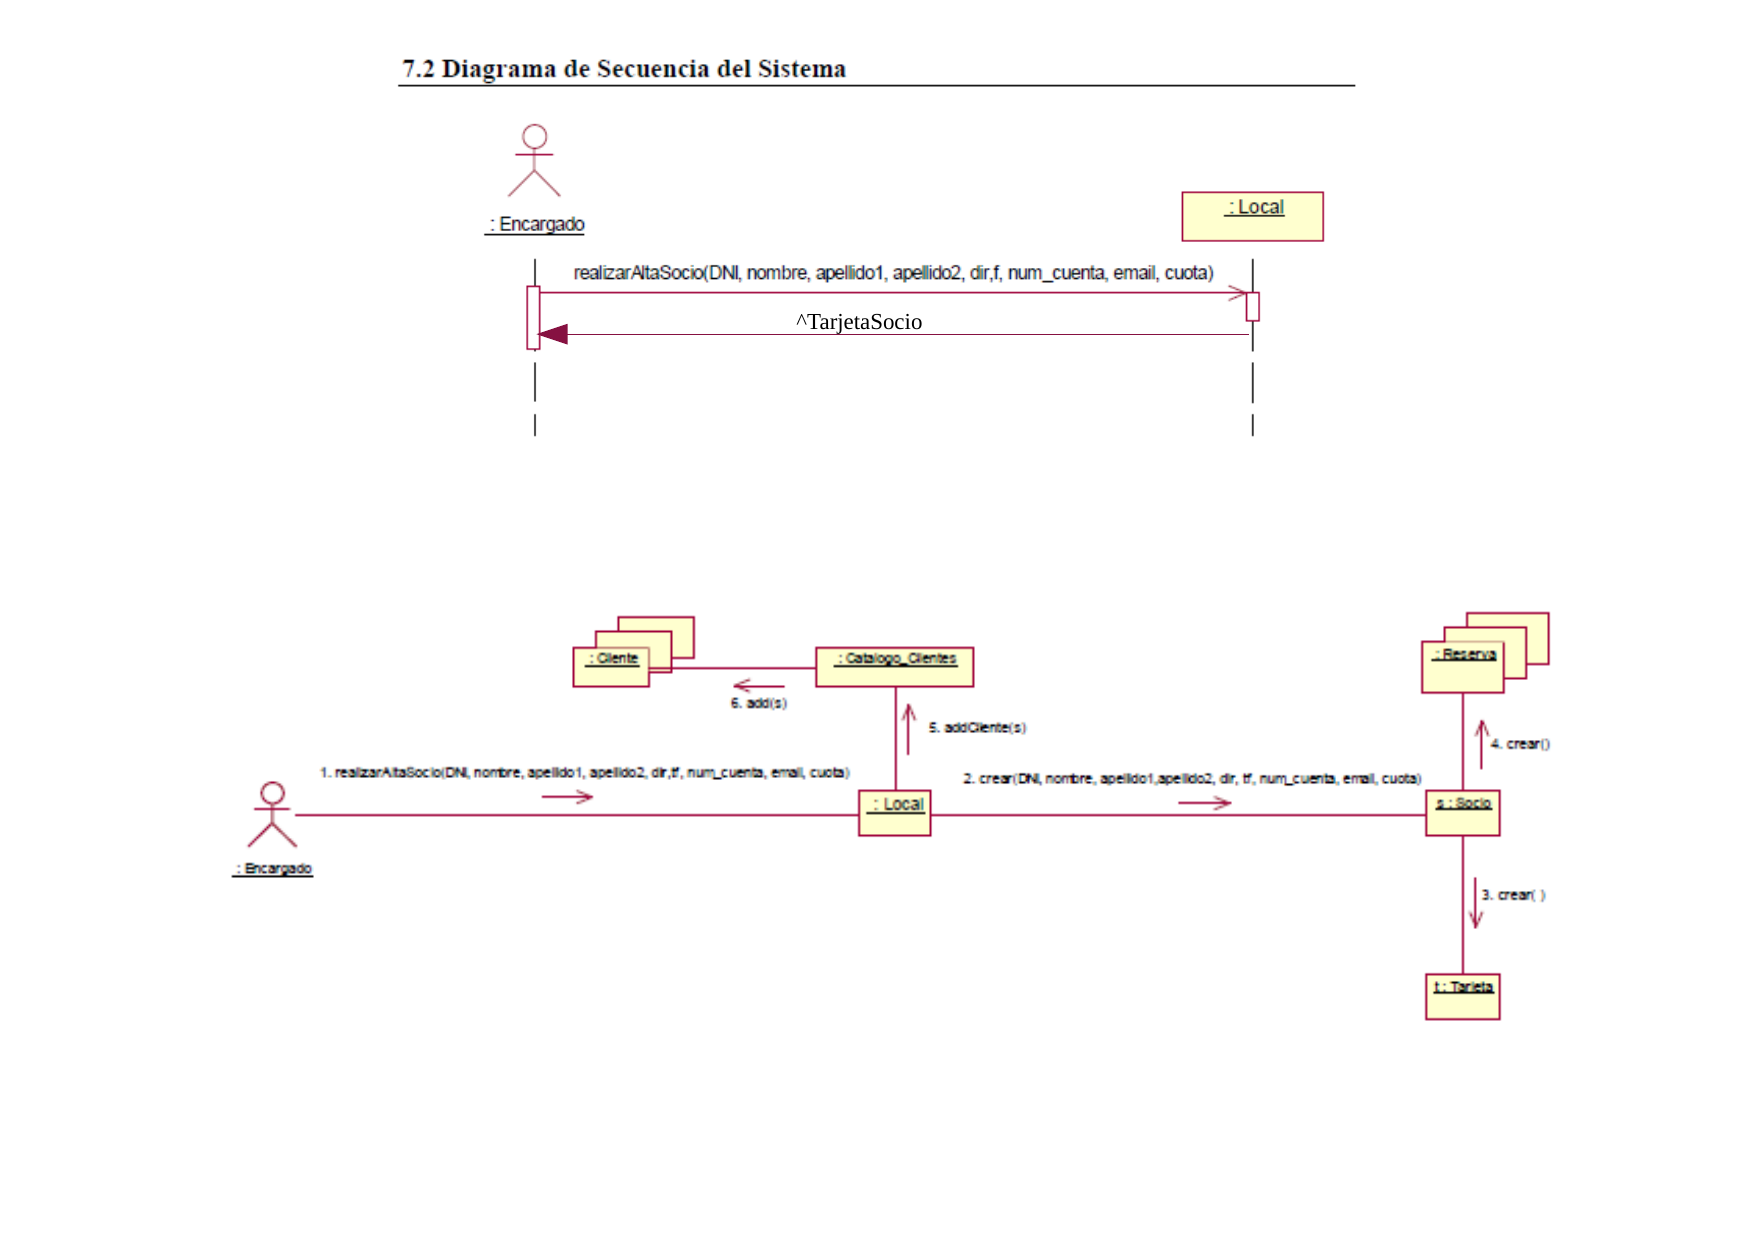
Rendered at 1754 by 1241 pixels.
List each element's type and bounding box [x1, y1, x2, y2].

picture [112, 582, 1642, 1131]
picture [375, 25, 1379, 543]
